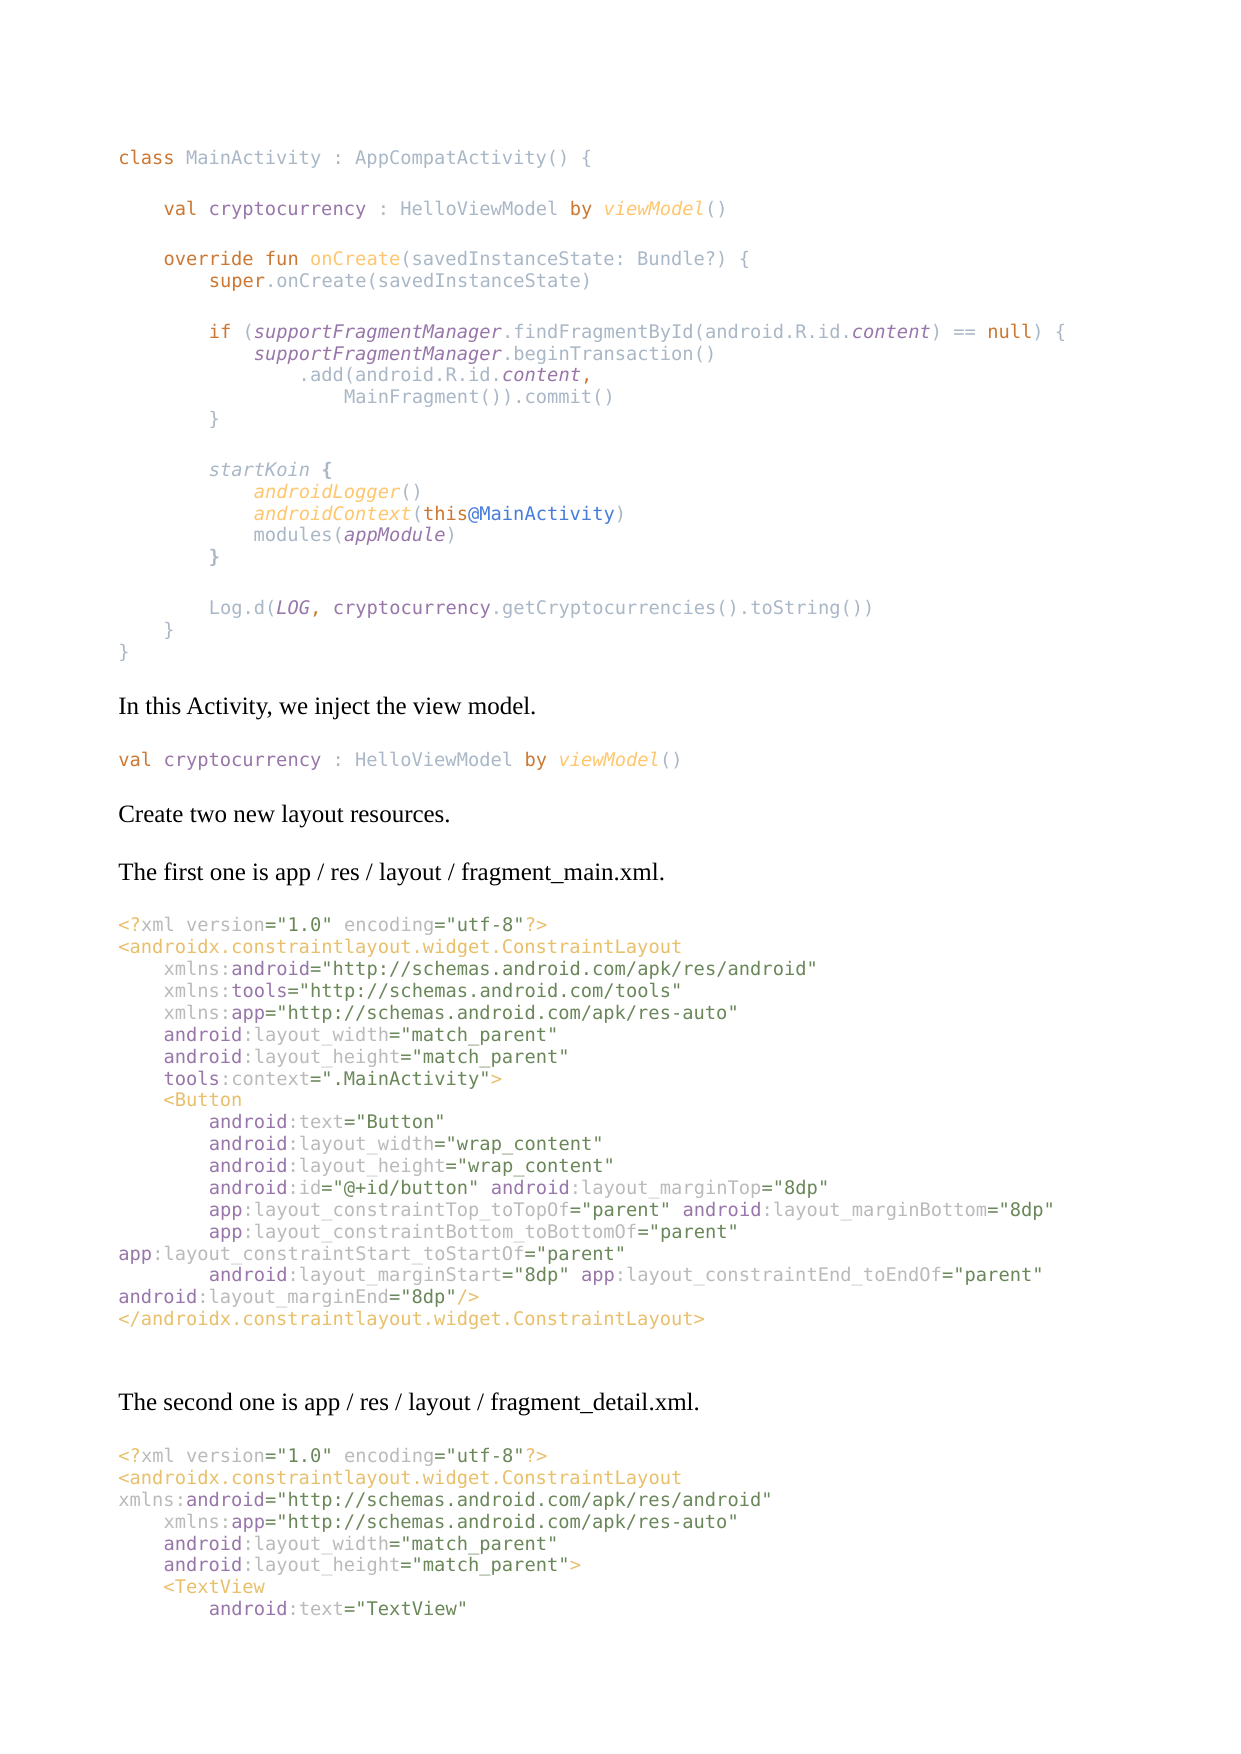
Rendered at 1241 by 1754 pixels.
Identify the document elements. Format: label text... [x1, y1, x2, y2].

text The second one is app / res / layout / fragment_detail.xml. [118, 1387, 1122, 1416]
text val cryptocurrency : HelloViewModel by viewModel() [118, 749, 1122, 771]
text Create two new layout resources. [118, 799, 1122, 828]
text The first one is app / res / layout / fragment_main.xml. [118, 857, 1122, 886]
text <?xml version="1.0" encoding="utf-8"?> <androidx.constraintlayout.widget.ConstraintLayout xmlns:android="http://schemas.android.com/apk/res/android" xmlns:tools="http://schemas.android.com/tools" xmlns:app="http://schemas.android.com/apk/res-auto" android:layout_width="match_parent" android:layout_height="match_parent" tools:context=".MainActivity"> <Button android:text="Button" android:layout_width="wrap_content" android:layout_height="wrap_content" android:id="@+id/button" android:layout_marginTop="8dp" app:layout_constraintTop_toTopOf="parent" android:layout_marginBottom="8dp" app:layout_constraintBottom_toBottomOf="parent" app:layout_constraintStart_toStartOf="parent" android:layout_marginStart="8dp" app:layout_constraintEnd_toEndOf="parent" android:layout_marginEnd="8dp"/> </androidx.constraintlayout.widget.ConstraintLayout> [118, 914, 1122, 1330]
text <?xml version="1.0" encoding="utf-8"?> <androidx.constraintlayout.widget.ConstraintLayout xmlns:android="http://schemas.android.com/apk/res/android" xmlns:app="http://schemas.android.com/apk/res-auto" android:layout_width="match_parent" android:layout_height="match_parent"> <TextView android:text="TextView" [118, 1445, 1122, 1620]
text class MainActivity : AppCompatActivity() { val cryptocurrency : HelloViewModel by viewModel() override fun onCreate(savedInstanceState: Bundle?) { super.onCreate(savedInstanceState) if (supportFragmentManager.findFragmentById(android.R.id.content) == null) { supportFragmentManager.beginTransaction() .add(android.R.id.content, MainFragment()).commit() } startKoin { androidLogger() androidContext(this@MainActivity) modules(appModule) } Log.d(LOG, cryptocurrency.getCryptocurrencies().toString()) } } [118, 118, 1122, 662]
text In this Activity, we inject the view model. [118, 691, 1122, 720]
